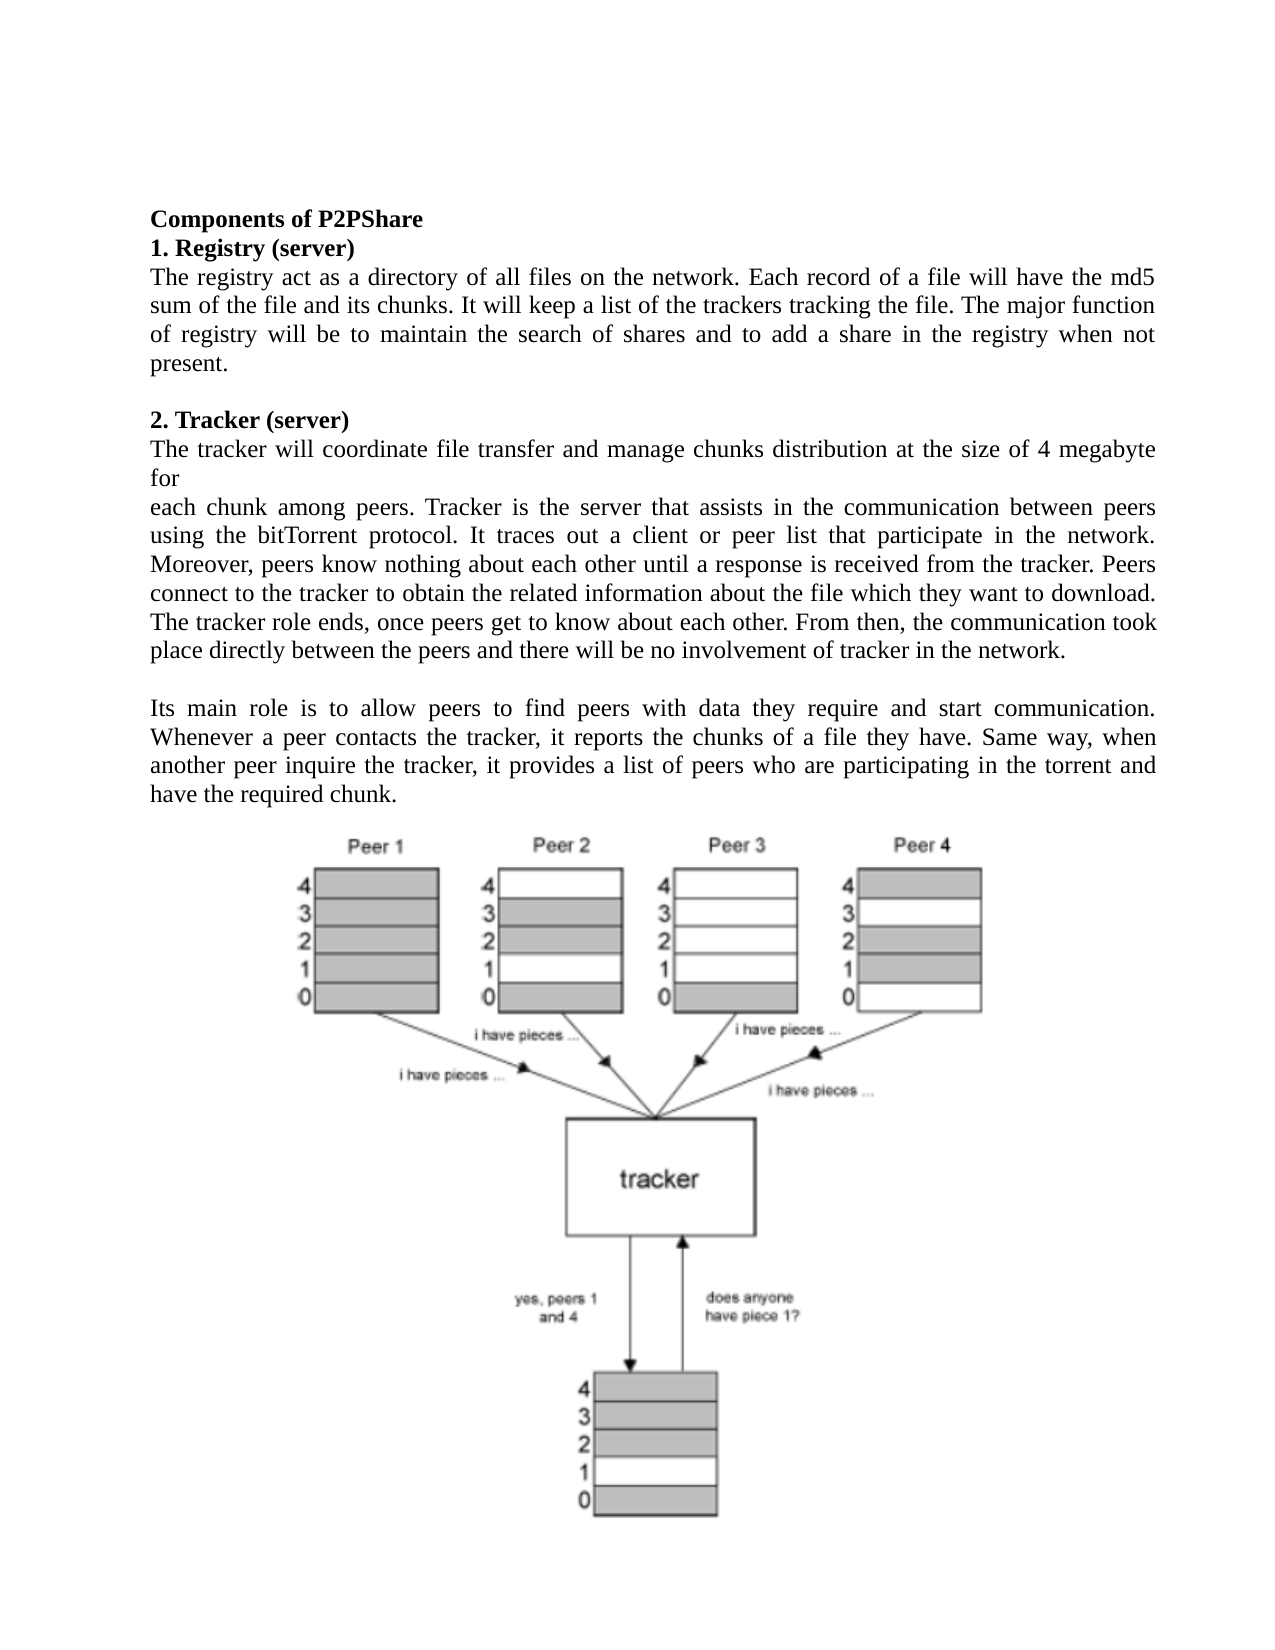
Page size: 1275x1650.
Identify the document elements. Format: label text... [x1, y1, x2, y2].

text The tracker will coordinate file transfer and manage chunks distribution at the size of 4 megabyte for [150, 434, 1158, 492]
text Components of P2PShare [150, 204, 1158, 233]
picture [271, 808, 1036, 1526]
text each chunk among peers. Tracker is the server that assists in the communication between peers using the bitTorrent protocol. It traces out a client or peer list that participate in the network. Moreover, peers know nothing about each other until a response is received from the tracker. Peers connect to the tracker to obtain the related information about the file which they want to download. The tracker role ends, once peers get to know about each other. From then, the communication took place directly between the peers and there will be no involvement of tracker in the network. [150, 492, 1158, 664]
text Its main role is to allow peers to find peers with data they require and start communication. Whenever a peer contacts the tracker, it reports the chunks of a file they have. Same way, when another peer inquire the tracker, it provides a list of peers who are participating in the torrent and have the required chunk. [150, 693, 1158, 808]
text 2. Tracker (server) [150, 406, 1158, 434]
text The registry act as a directory of all files on the network. Each record of a file will have the md5 sum of the file and its chunks. It will keep a list of the trackers tracking the file. The major function of registry will be to maintain the search of shares and to add a share in the registry when not present. [150, 262, 1158, 377]
text 1. Registry (server) [150, 233, 1158, 262]
